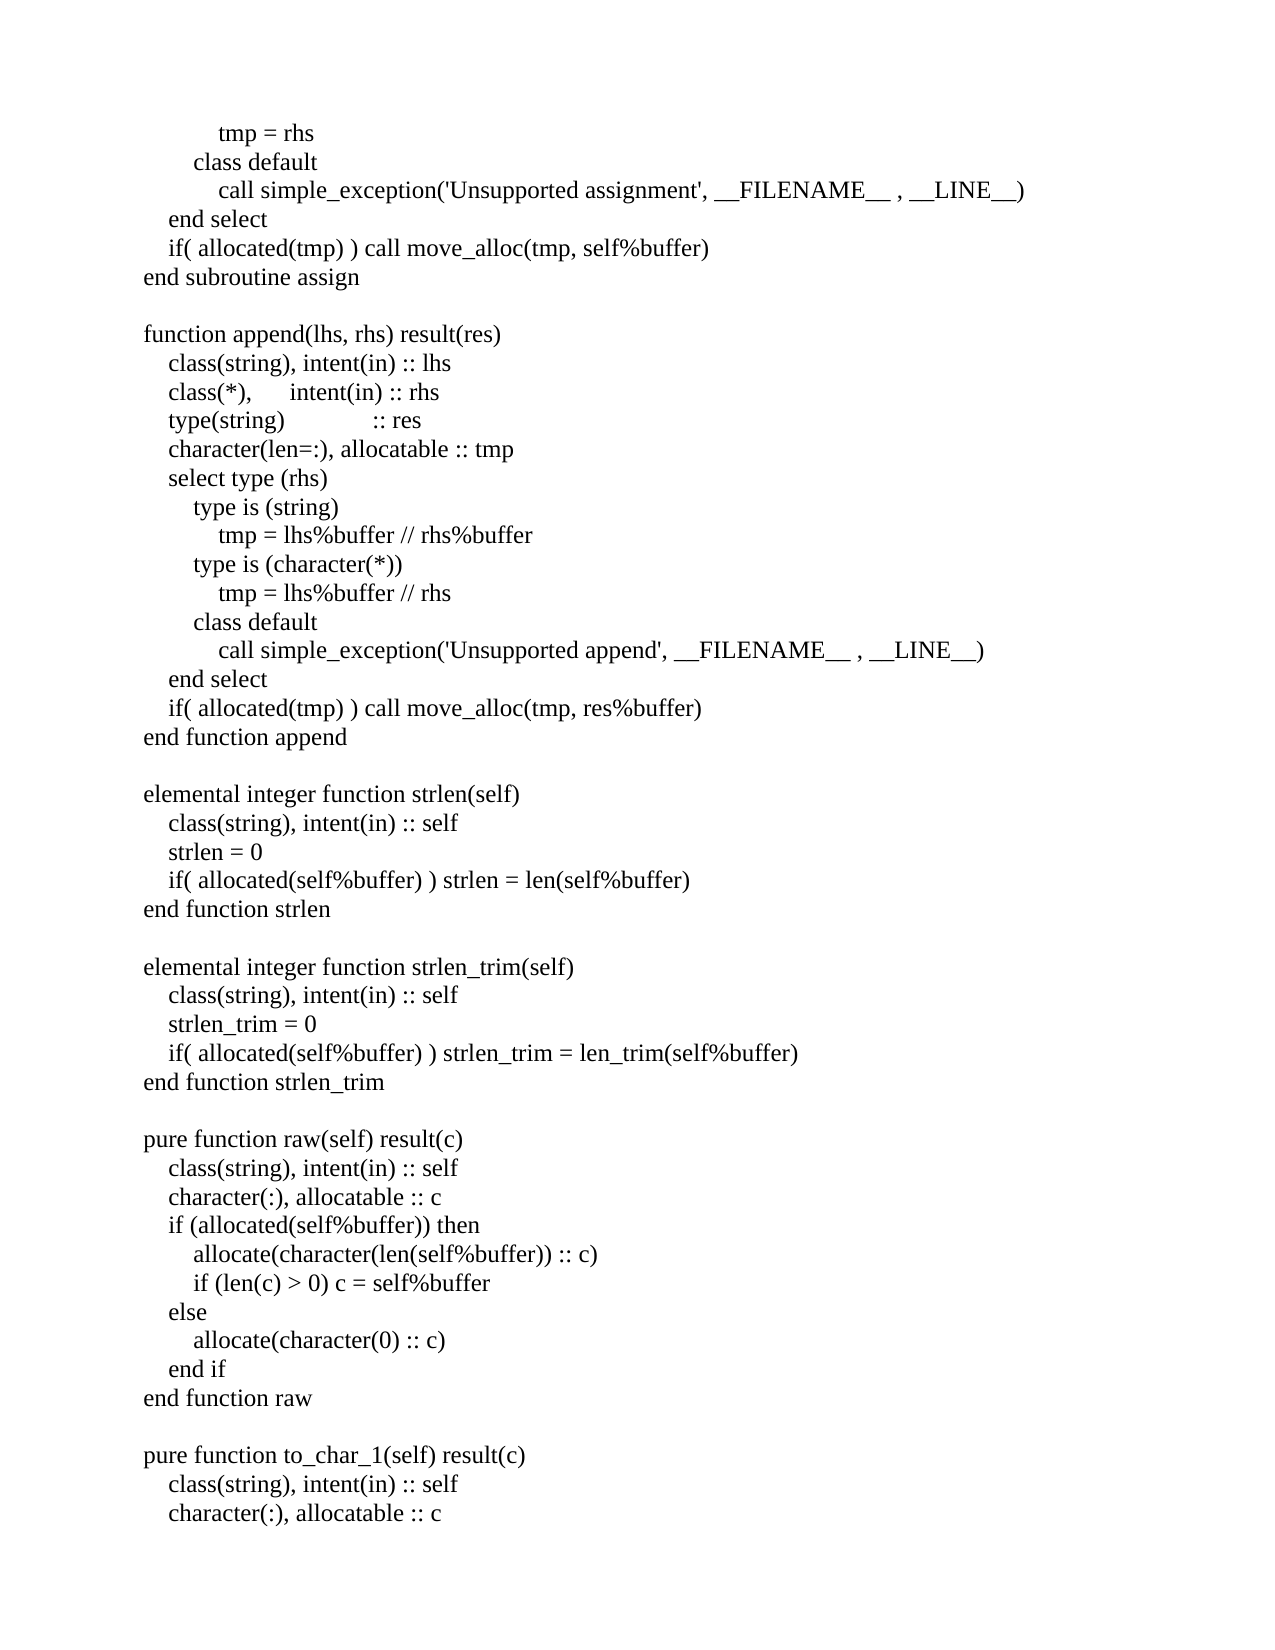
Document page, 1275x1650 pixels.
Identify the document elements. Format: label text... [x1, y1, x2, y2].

text type(string) :: res [118, 406, 1157, 434]
text class(string), intent(in) :: self [118, 1153, 1157, 1182]
text type is (character(*)) [118, 549, 1157, 578]
text if( allocated(self%buffer) ) strlen = len(self%buffer) [118, 866, 1157, 894]
text character(:), allocatable :: c [118, 1498, 1157, 1527]
text end function append [118, 722, 1157, 751]
text class(string), intent(in) :: self [118, 1469, 1157, 1498]
text end select [118, 664, 1157, 693]
text type is (string) [118, 492, 1157, 521]
text else [118, 1297, 1157, 1326]
text tmp = lhs%buffer // rhs%buffer [118, 521, 1157, 549]
text tmp = lhs%buffer // rhs [118, 578, 1157, 607]
text if (allocated(self%buffer)) then [118, 1211, 1157, 1239]
text class(string), intent(in) :: self [118, 808, 1157, 837]
text character(len=:), allocatable :: tmp [118, 434, 1157, 463]
text select type (rhs) [118, 463, 1157, 492]
text end function raw [118, 1383, 1157, 1412]
text if( allocated(tmp) ) call move_alloc(tmp, res%buffer) [118, 693, 1157, 722]
text allocate(character(0) :: c) [118, 1326, 1157, 1354]
text class(*), intent(in) :: rhs [118, 377, 1157, 406]
text character(:), allocatable :: c [118, 1182, 1157, 1211]
text pure function to_char_1(self) result(c) [118, 1441, 1157, 1469]
text call simple_exception('Unsupported append', __FILENAME__ , __LINE__) [118, 636, 1157, 664]
text end subroutine assign [118, 262, 1157, 291]
text end function strlen [118, 894, 1157, 923]
text strlen = 0 [118, 837, 1157, 866]
text pure function raw(self) result(c) [118, 1124, 1157, 1153]
text elemental integer function strlen(self) [118, 779, 1157, 808]
text strlen_trim = 0 [118, 1009, 1157, 1038]
text end select [118, 204, 1157, 233]
text class(string), intent(in) :: lhs [118, 348, 1157, 377]
text class default [118, 147, 1157, 176]
text if( allocated(tmp) ) call move_alloc(tmp, self%buffer) [118, 233, 1157, 262]
text elemental integer function strlen_trim(self) [118, 952, 1157, 981]
text if( allocated(self%buffer) ) strlen_trim = len_trim(self%buffer) [118, 1038, 1157, 1067]
text end if [118, 1354, 1157, 1383]
text class(string), intent(in) :: self [118, 981, 1157, 1009]
text tmp = rhs [118, 118, 1157, 147]
text call simple_exception('Unsupported assignment', __FILENAME__ , __LINE__) [118, 176, 1157, 204]
text function append(lhs, rhs) result(res) [118, 319, 1157, 348]
text allocate(character(len(self%buffer)) :: c) [118, 1239, 1157, 1268]
text end function strlen_trim [118, 1067, 1157, 1096]
text class default [118, 607, 1157, 636]
text if (len(c) > 0) c = self%buffer [118, 1268, 1157, 1297]
